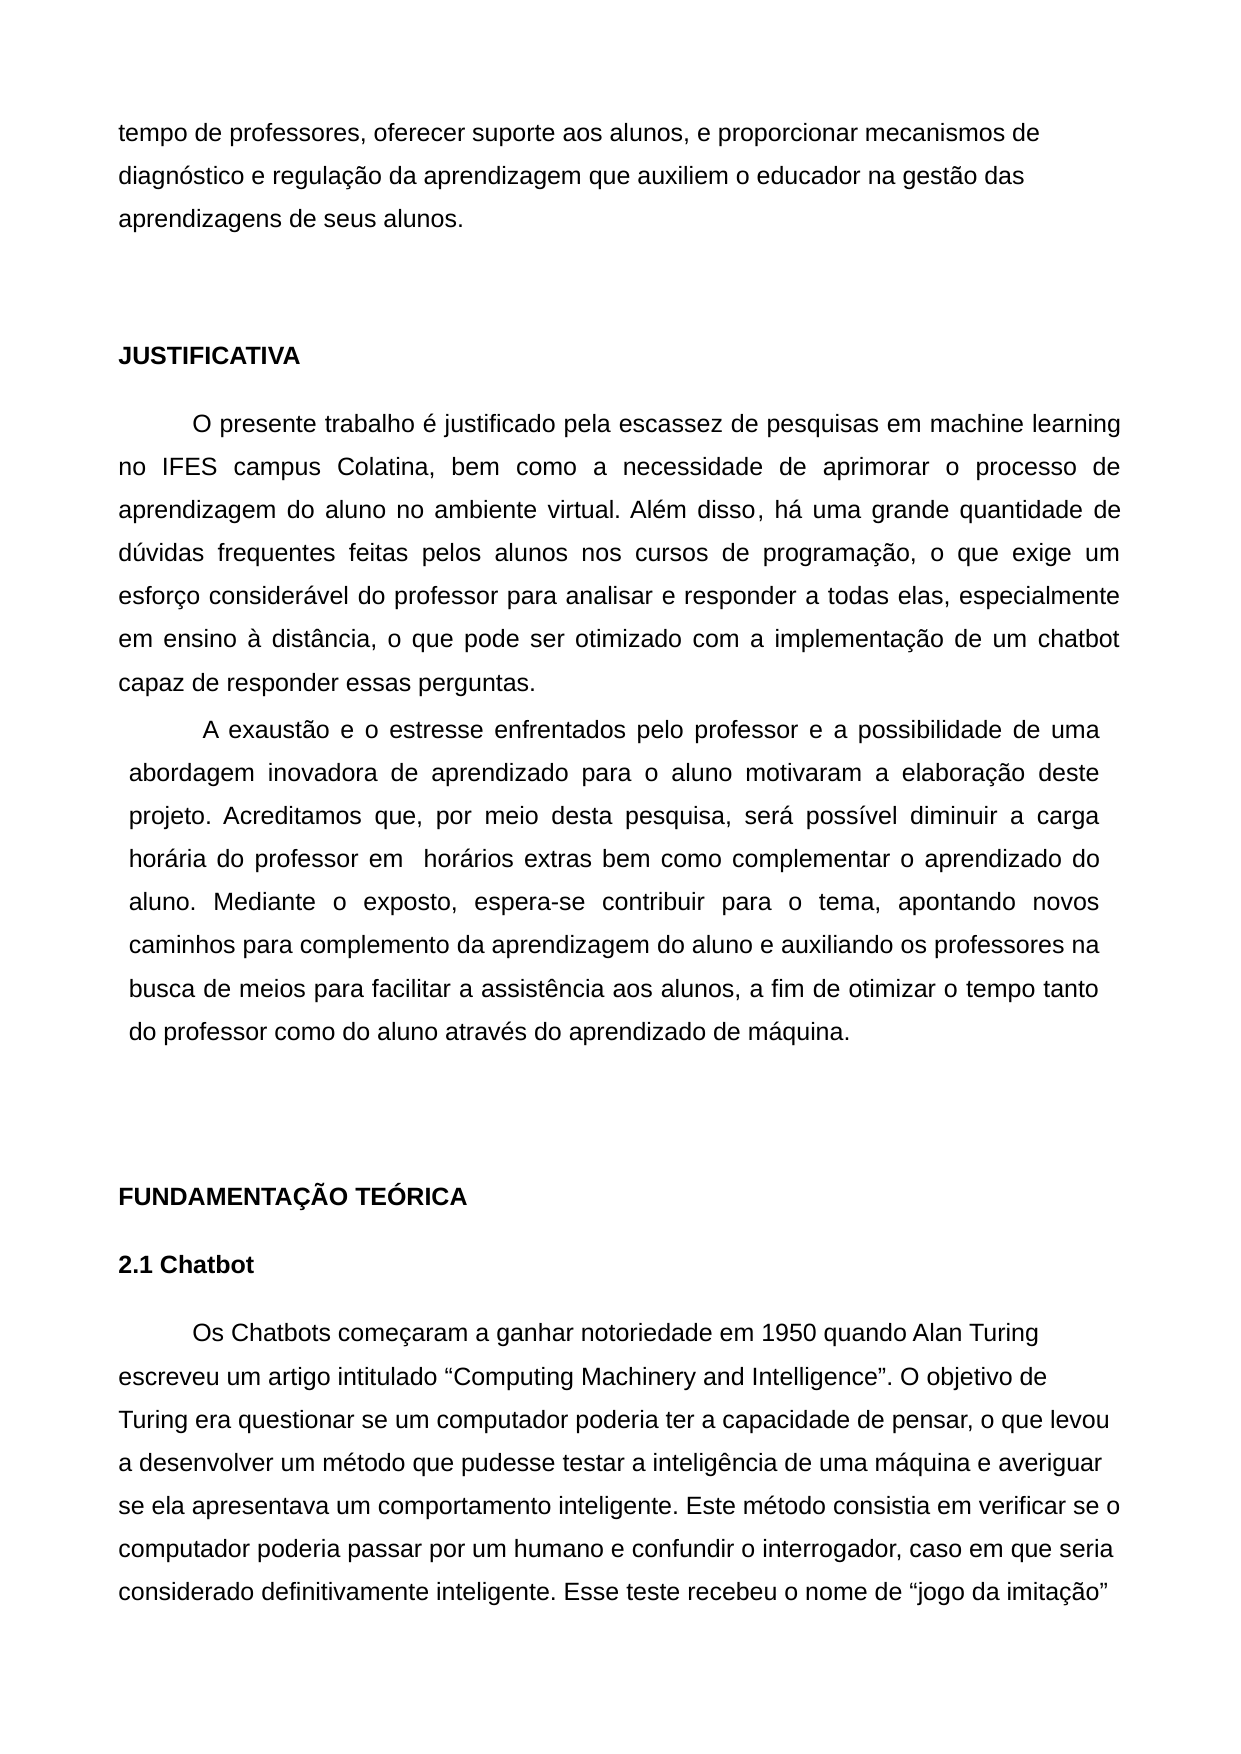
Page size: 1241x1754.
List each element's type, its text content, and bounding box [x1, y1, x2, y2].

text A exaustão e o estresse enfrentados pelo professor e a possibilidade de uma abordagem inovadora de aprendizado para o aluno motivaram a elaboração deste projeto. Acreditamos que, por meio desta pesquisa, será possível diminuir a carga horária do professor em horários extras bem como complementar o aprendizado do aluno. Mediante o exposto, espera-se contribuir para o tema, apontando novos caminhos para complemento da aprendizagem do aluno e auxiliando os professores na busca de meios para facilitar a assistência aos alunos, a fim de otimizar o tempo tanto do professor como do aluno através do aprendizado de máquina. [128, 715, 1101, 1045]
text JUSTIFICATIVA [118, 341, 1122, 369]
text Os Chatbots começaram a ganhar notoriedade em 1950 quando Alan Turing escreveu um artigo intitulado “Computing Machinery and Intelligence”. O objetivo de Turing era questionar se um computador poderia ter a capacidade de pensar, o que levou a desenvolver um método que pudesse testar a inteligência de uma máquina e averiguar se ela apresentava um comportamento inteligente. Este método consistia em verificar se o computador poderia passar por um humano e confundir o interrogador, caso em que seria considerado definitivamente inteligente. Esse teste recebeu o nome de “jogo da imitação” [118, 1318, 1122, 1606]
text O presente trabalho é justificado pela escassez de pesquisas em machine learning no IFES campus Colatina, bem como a necessidade de aprimorar o processo de aprendizagem do aluno no ambiente virtual. Além disso, há uma grande quantidade de dúvidas frequentes feitas pelos alunos nos cursos de programação, o que exige um esforço considerável do professor para analisar e responder a todas elas, especialmente em ensino à distância, o que pode ser otimizado com a implementação de um chatbot capaz de responder essas perguntas. [118, 409, 1122, 696]
text tempo de professores, oferecer suporte aos alunos, e proporcionar mecanismos de diagnóstico e regulação da aprendizagem que auxiliem o educador na gestão das aprendizagens de seus alunos. [118, 118, 1122, 233]
text FUNDAMENTAÇÃO TEÓRICA [118, 1182, 1122, 1211]
text 2.1 Chatbot [118, 1250, 1122, 1279]
